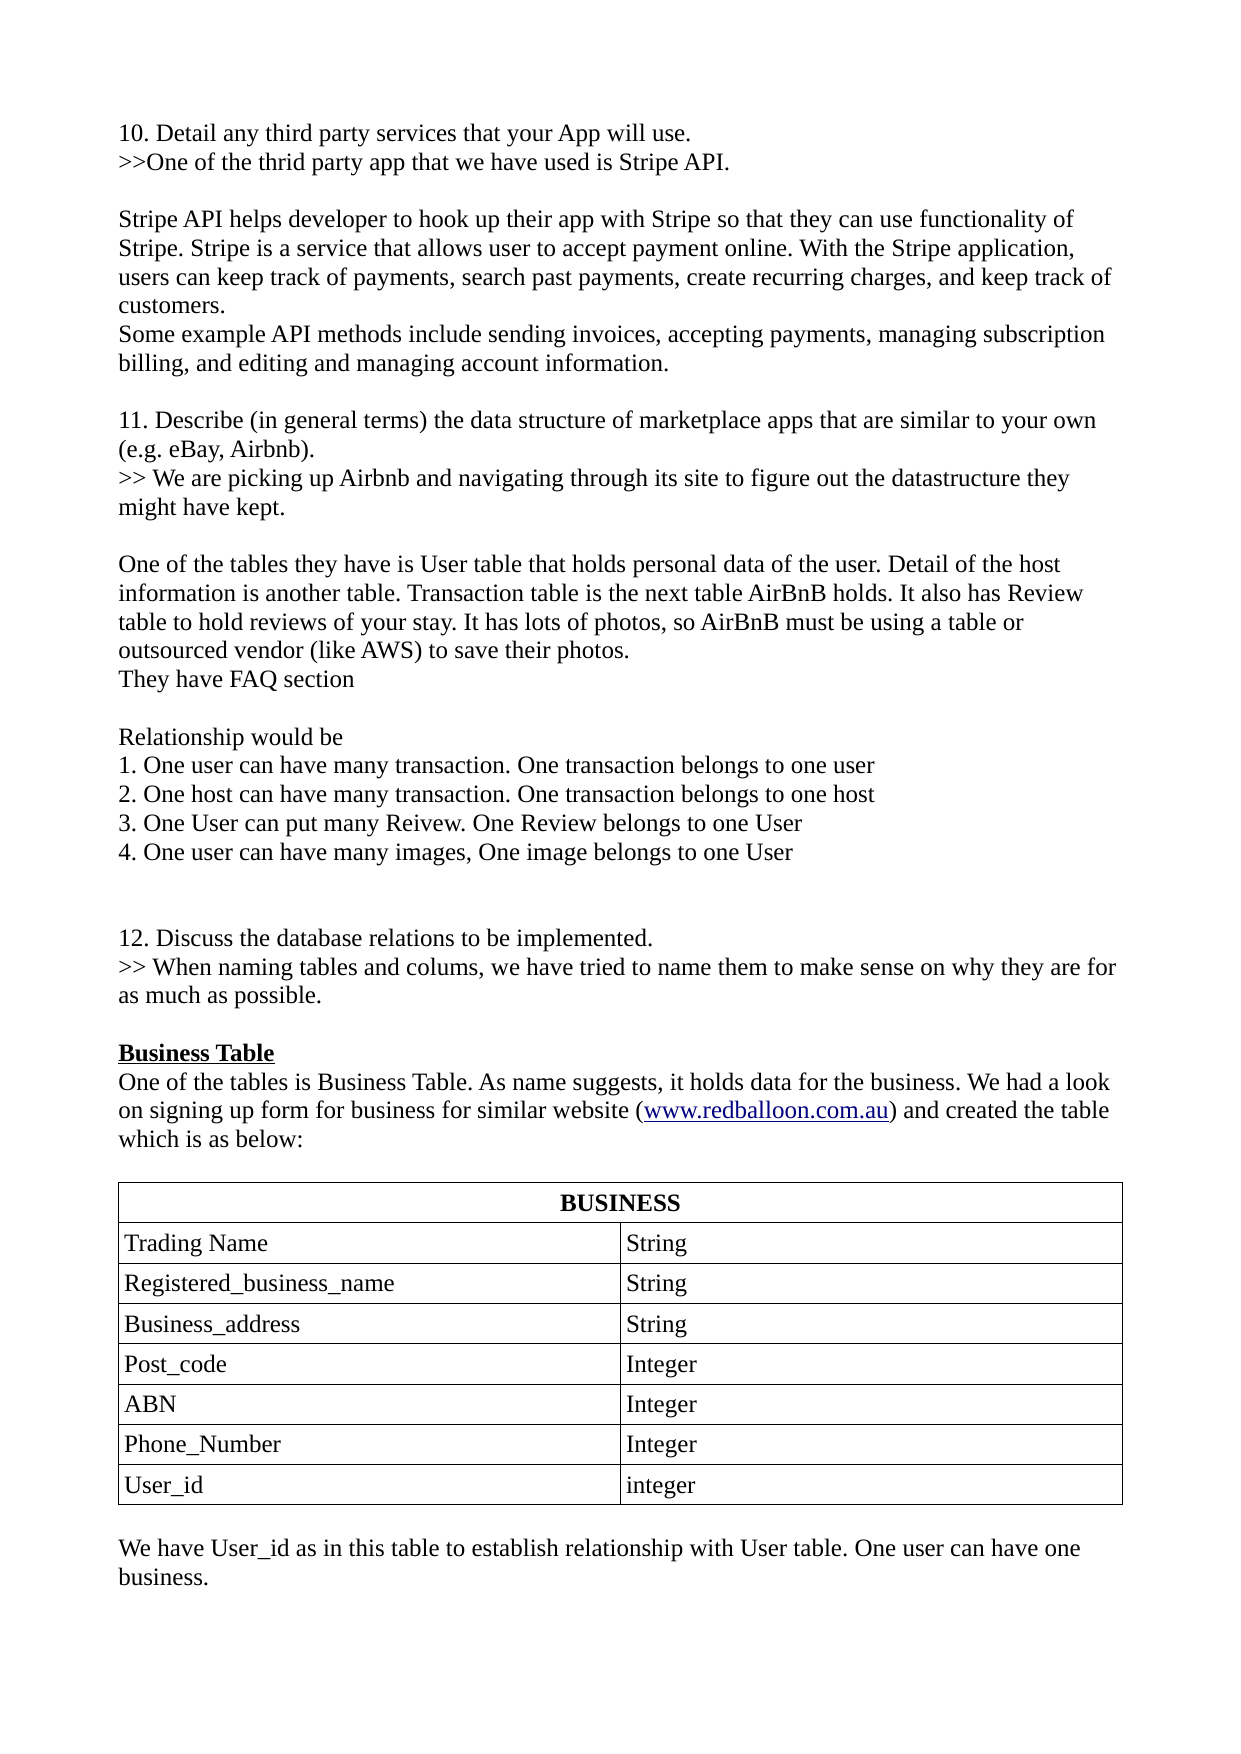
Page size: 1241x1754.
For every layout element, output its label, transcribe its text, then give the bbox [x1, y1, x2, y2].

table_cell User_id [119, 1465, 620, 1504]
text 2. One host can have many transaction. One transaction belongs to one host [118, 779, 1122, 808]
text >>One of the thrid party app that we have used is Stripe API. [118, 147, 1122, 176]
text Some example API methods include sending invoices, accepting payments, managing subscription billing, and editing and managing account information. [118, 319, 1122, 377]
text 4. One user can have many images, One image belongs to one User [118, 837, 1122, 866]
text >> When naming tables and colums, we have tried to name them to make sense on why they are for as much as possible. [118, 952, 1122, 1009]
text 10. Detail any third party services that your App will use. [118, 118, 1122, 147]
text 11. Describe (in general terms) the data structure of marketplace apps that are similar to your own (e.g. eBay, Airbnb). >> We are picking up Airbnb and navigating through its site to figure out the datastructure they might have kept. [118, 406, 1122, 521]
text One of the tables they have is User table that holds personal data of the user. Detail of the host information is another table. Transaction table is the next table AirBnB holds. It also has Review table to hold reviews of your stay. It has lots of photos, so AirBnB must be using a table or outsourced vendor (like AWS) to save their photos. [118, 549, 1122, 664]
text Relationship would be [118, 722, 1122, 751]
text One of the tables is Business Table. As name suggests, it holds data for the business. We had a look on signing up form for business for similar website (www.redballoon.com.au) and created the table which is as below: [118, 1067, 1122, 1153]
text 1. One user can have many transaction. One transaction belongs to one user [118, 751, 1122, 779]
table_cell Phone_Number [119, 1425, 620, 1464]
text 12. Discuss the database relations to be implemented. [118, 923, 1122, 952]
table_cell Integer [621, 1425, 1122, 1464]
table_cell Integer [621, 1385, 1122, 1424]
table_cell String [621, 1264, 1122, 1303]
table_cell String [621, 1304, 1122, 1343]
table_cell Post_code [119, 1344, 620, 1383]
table_cell Business_address [119, 1304, 620, 1343]
text They have FAQ section [118, 664, 1122, 693]
table_cell Trading Name [119, 1223, 620, 1262]
text Business Table [118, 1038, 1122, 1067]
text We have User_id as in this table to establish relationship with User table. One user can have one business. [118, 1533, 1122, 1591]
table_cell Registered_business_name [119, 1264, 620, 1303]
table_cell Integer [621, 1344, 1122, 1383]
table_cell ABN [119, 1385, 620, 1424]
table_cell integer [621, 1465, 1122, 1504]
table_cell String [621, 1223, 1122, 1262]
table_header BUSINESS [119, 1183, 1122, 1222]
text 3. One User can put many Reivew. One Review belongs to one User [118, 808, 1122, 837]
text Stripe API helps developer to hook up their app with Stripe so that they can use functionality of Stripe. Stripe is a service that allows user to accept payment online. With the Stripe application, users can keep track of payments, search past payments, create recurring charges, and keep track of customers. [118, 204, 1122, 319]
